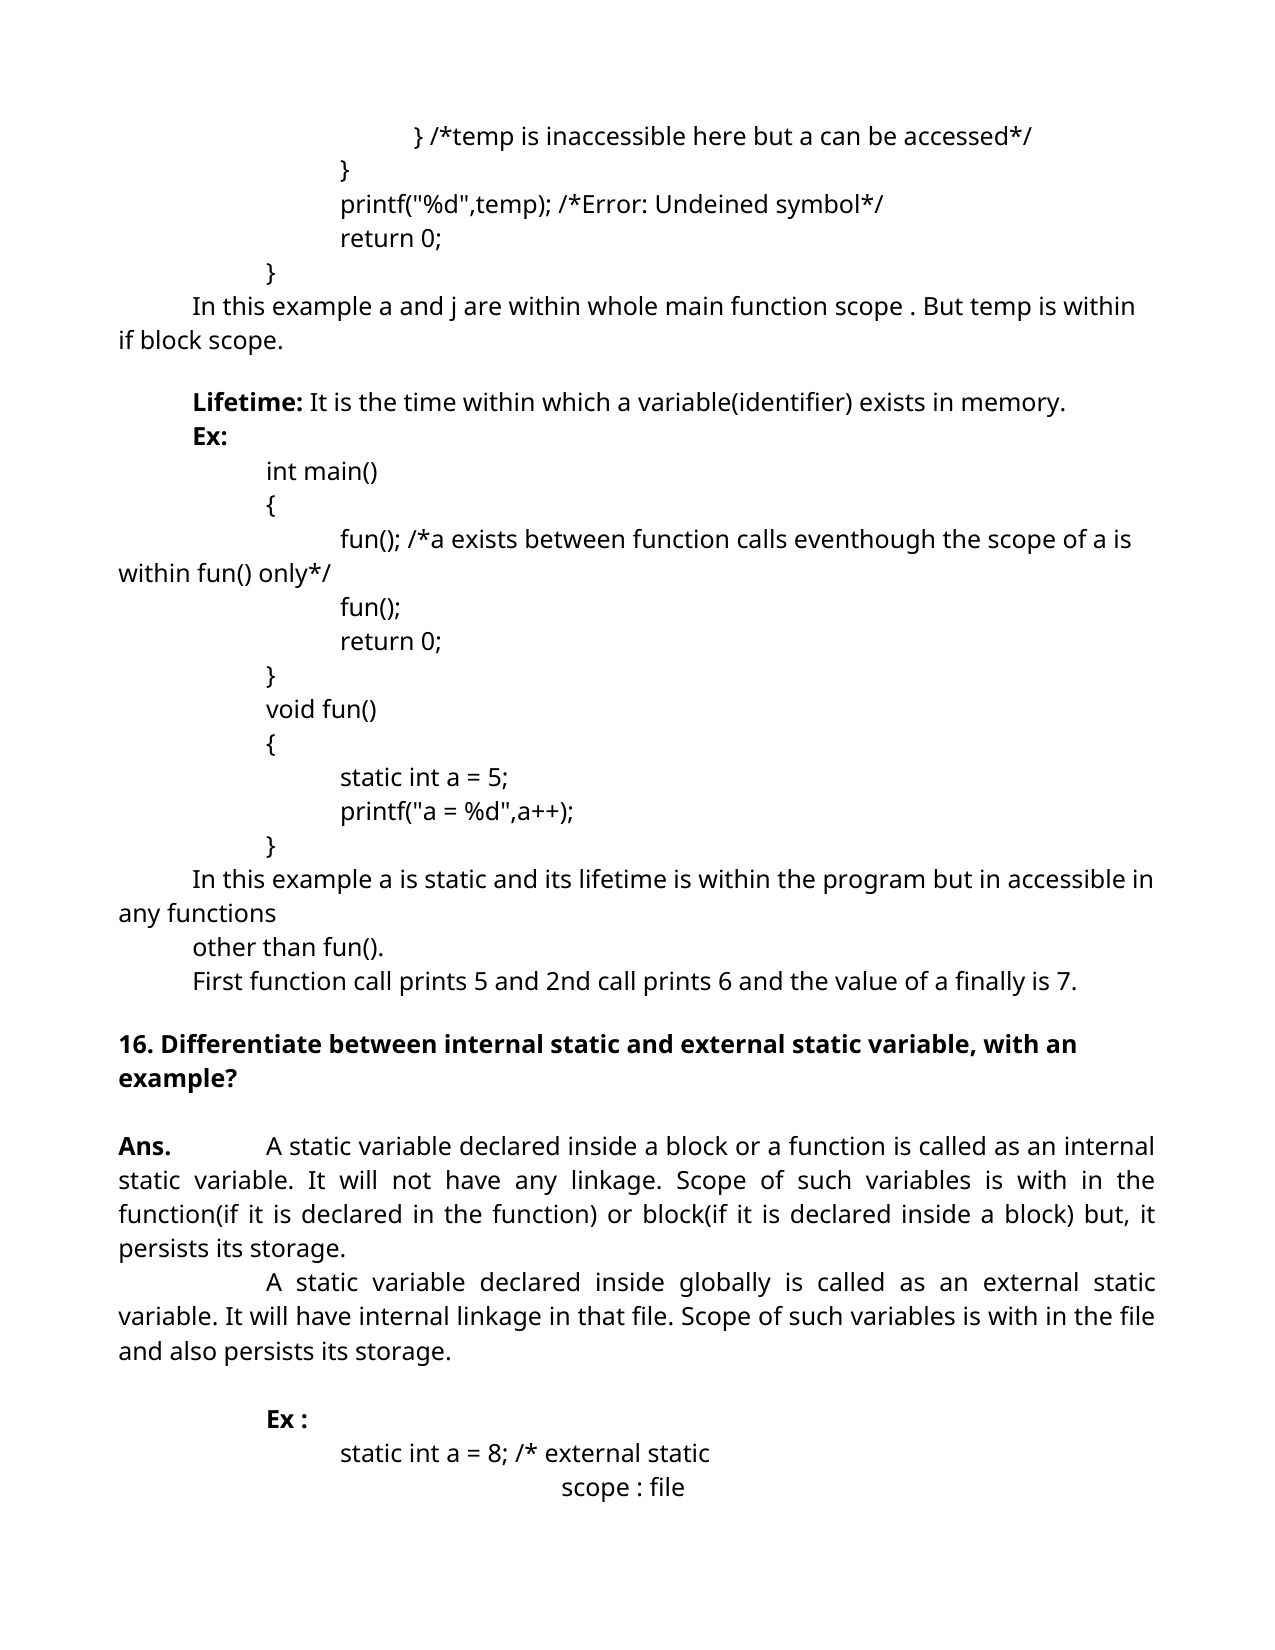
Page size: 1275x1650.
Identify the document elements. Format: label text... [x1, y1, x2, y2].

text int main() [118, 453, 1157, 487]
text printf("%d",temp); /*Error: Undeined symbol*/ [118, 186, 1157, 220]
text fun(); [118, 589, 1157, 623]
text First function call prints 5 and 2nd call prints 6 and the value of a finally is 7. [118, 964, 1157, 998]
text 16. Differentiate between internal static and external static variable, with an example? [118, 1027, 1157, 1095]
text } [118, 152, 1157, 186]
text printf("a = %d",a++); [118, 794, 1157, 828]
text scope : file [118, 1469, 1157, 1503]
text Ex : [118, 1401, 1157, 1435]
text other than fun(). [118, 930, 1157, 964]
text return 0; [118, 623, 1157, 657]
text Ans. A static variable declared inside a block or a function is called as an internal static variable. It will not have any linkage. Scope of such variables is with in the function(if it is declared in the function) or block(if it is declared inside a block) but, it persists its storage. [118, 1129, 1157, 1265]
text void fun() [118, 692, 1157, 726]
text } /*temp is inaccessible here but a can be accessed*/ [118, 118, 1157, 152]
text static int a = 8; /* external static [118, 1435, 1157, 1469]
text static int a = 5; [118, 760, 1157, 794]
text In this example a and j are within whole main function scope . But temp is within if block scope. [118, 288, 1157, 357]
text fun(); /*a exists between function calls eventhough the scope of a is within fun() only*/ [118, 521, 1157, 589]
text A static variable declared inside globally is called as an external static variable. It will have internal linkage in that file. Scope of such variables is with in the file and also persists its storage. [118, 1265, 1157, 1367]
text return 0; [118, 220, 1157, 254]
text In this example a is static and its lifetime is within the program but in accessible in any functions [118, 862, 1157, 930]
text { [118, 726, 1157, 760]
text Lifetime: It is the time within which a variable(identifier) exists in memory. [118, 385, 1157, 419]
text { [118, 487, 1157, 521]
text } [118, 828, 1157, 862]
text Ex: [118, 419, 1157, 453]
text } [118, 657, 1157, 692]
text } [118, 254, 1157, 288]
